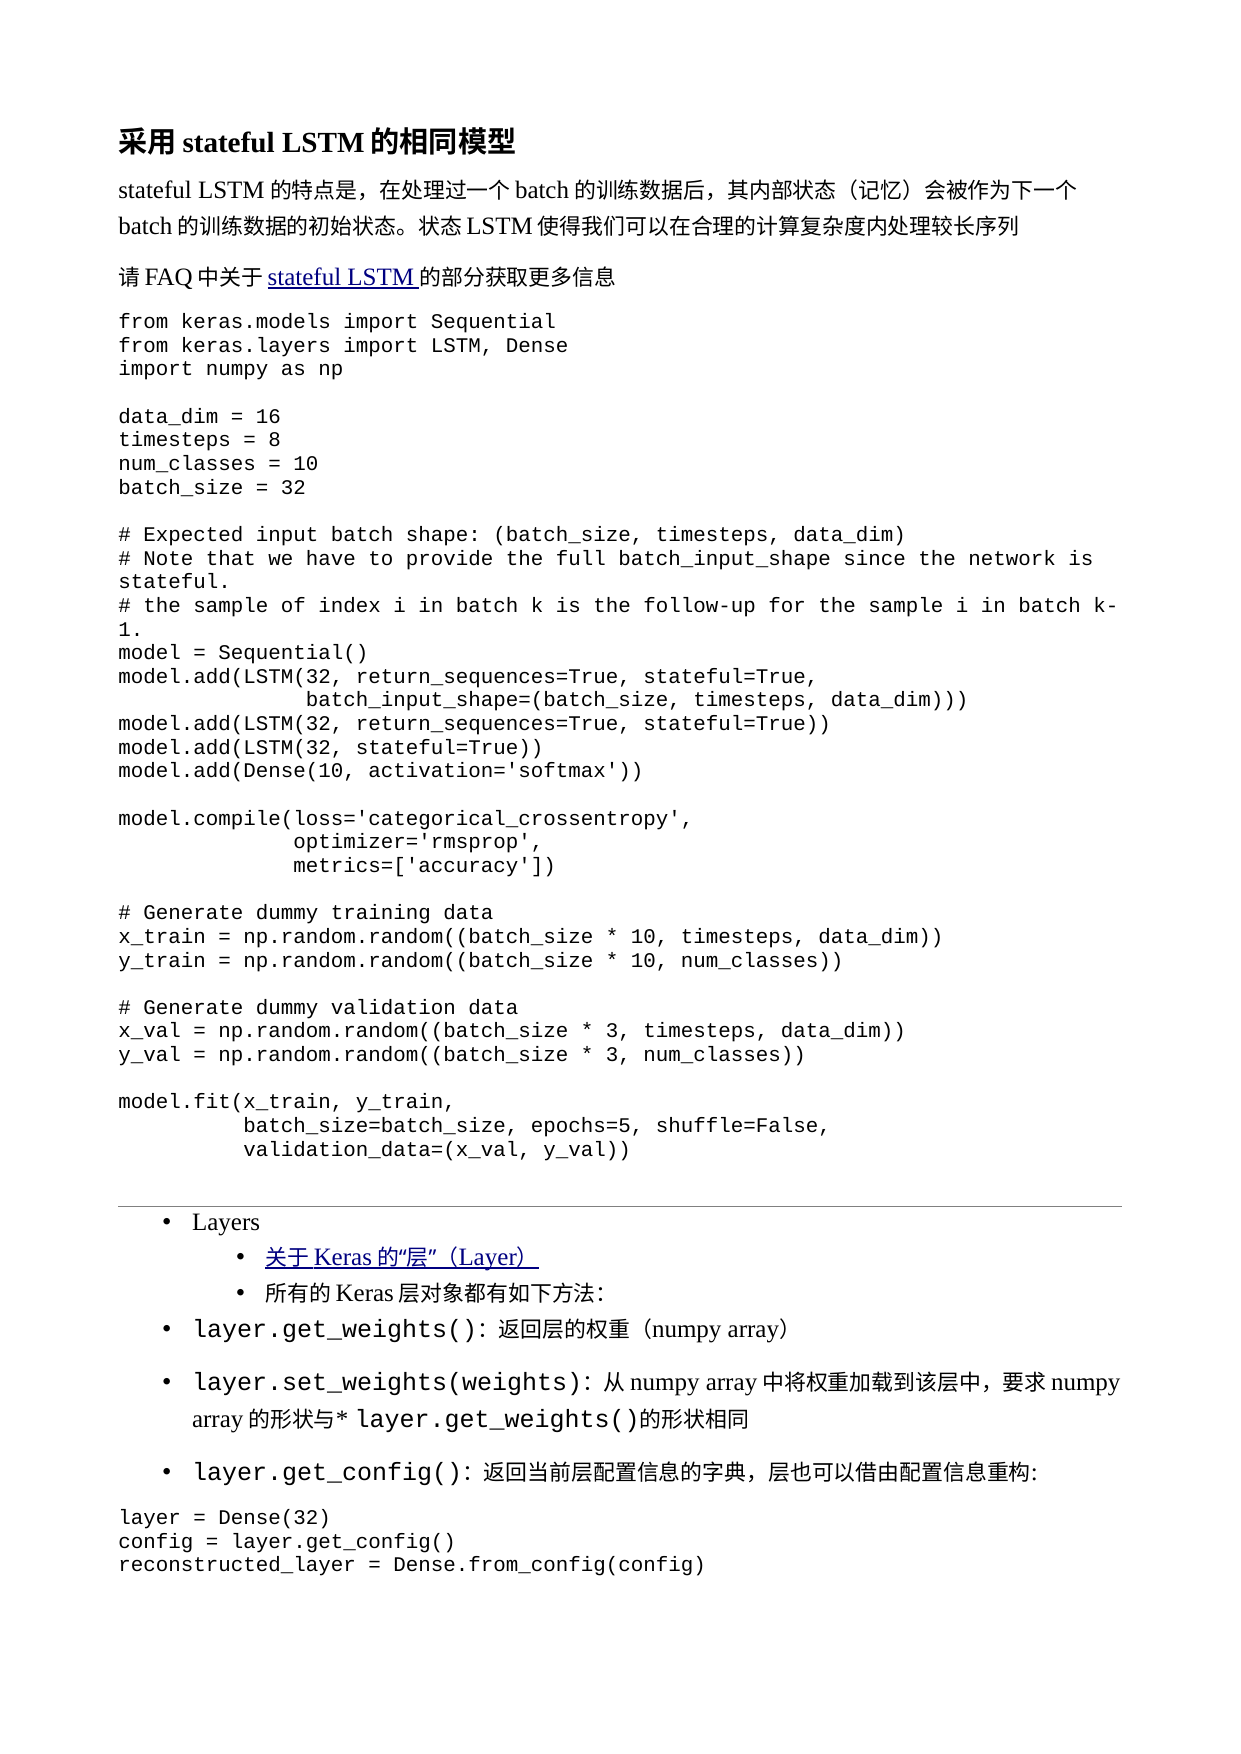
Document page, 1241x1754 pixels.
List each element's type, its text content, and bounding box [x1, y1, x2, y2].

subtitle 采用stateful LSTM的相同模型 [118, 118, 1122, 160]
text model.add(LSTM(32, stateful=True)) [118, 737, 1122, 760]
list layer.get_weights()：返回层的权重（numpy array） [162, 1312, 1122, 1345]
text 请FAQ中关于stateful LSTM的部分获取更多信息 [118, 260, 1122, 292]
text model.add(LSTM(32, return_sequences=True, stateful=True, [118, 666, 1122, 689]
text import numpy as np [118, 358, 1122, 382]
text model = Sequential() [118, 642, 1122, 666]
text # Generate dummy validation data [118, 997, 1122, 1021]
text batch_size = 32 [118, 477, 1122, 500]
text model.compile(loss='categorical_crossentropy', [118, 808, 1122, 831]
text x_train = np.random.random((batch_size * 10, timesteps, data_dim)) [118, 926, 1122, 949]
text x_val = np.random.random((batch_size * 3, timesteps, data_dim)) [118, 1021, 1122, 1044]
list 关于Keras的“层”（Layer） [236, 1239, 1122, 1271]
text batch_size=batch_size, epochs=5, shuffle=False, [118, 1115, 1122, 1139]
text # Note that we have to provide the full batch_input_shape since the network is stateful. [118, 548, 1122, 595]
text batch_input_shape=(batch_size, timesteps, data_dim))) [118, 689, 1122, 713]
text from keras.models import Sequential [118, 311, 1122, 335]
text # Expected input batch shape: (batch_size, timesteps, data_dim) [118, 524, 1122, 548]
text metrics=['accuracy']) [118, 855, 1122, 879]
text model.fit(x_train, y_train, [118, 1091, 1122, 1115]
text validation_data=(x_val, y_val)) [118, 1139, 1122, 1162]
text y_train = np.random.random((batch_size * 10, num_classes)) [118, 949, 1122, 973]
text model.add(Dense(10, activation='softmax')) [118, 760, 1122, 784]
list layer.get_config()：返回当前层配置信息的字典，层也可以借由配置信息重构: [162, 1455, 1122, 1488]
text stateful LSTM的特点是，在处理过一个batch的训练数据后，其内部状态（记忆）会被作为下一个batch的训练数据的初始状态。状态LSTM使得我们可以在合理的计算复杂度内处理较长序列 [118, 173, 1122, 241]
text # the sample of index i in batch k is the follow-up for the sample i in batch k-1. [118, 595, 1122, 642]
text config = layer.get_config() [118, 1531, 1122, 1554]
list Layers [162, 1207, 1122, 1235]
text layer = Dense(32) [118, 1507, 1122, 1531]
list layer.set_weights(weights)：从numpy array中将权重加载到该层中，要求numpy array的形状与* layer.get_weights()的形状相同 [162, 1365, 1122, 1435]
list 所有的Keras层对象都有如下方法： [236, 1276, 1122, 1308]
text data_dim = 16 [118, 406, 1122, 429]
text timesteps = 8 [118, 429, 1122, 453]
text num_classes = 10 [118, 453, 1122, 477]
text # Generate dummy training data [118, 902, 1122, 926]
text model.add(LSTM(32, return_sequences=True, stateful=True)) [118, 713, 1122, 737]
text optimizer='rmsprop', [118, 831, 1122, 855]
text from keras.layers import LSTM, Dense [118, 335, 1122, 358]
text y_val = np.random.random((batch_size * 3, num_classes)) [118, 1044, 1122, 1068]
text reconstructed_layer = Dense.from_config(config) [118, 1554, 1122, 1578]
